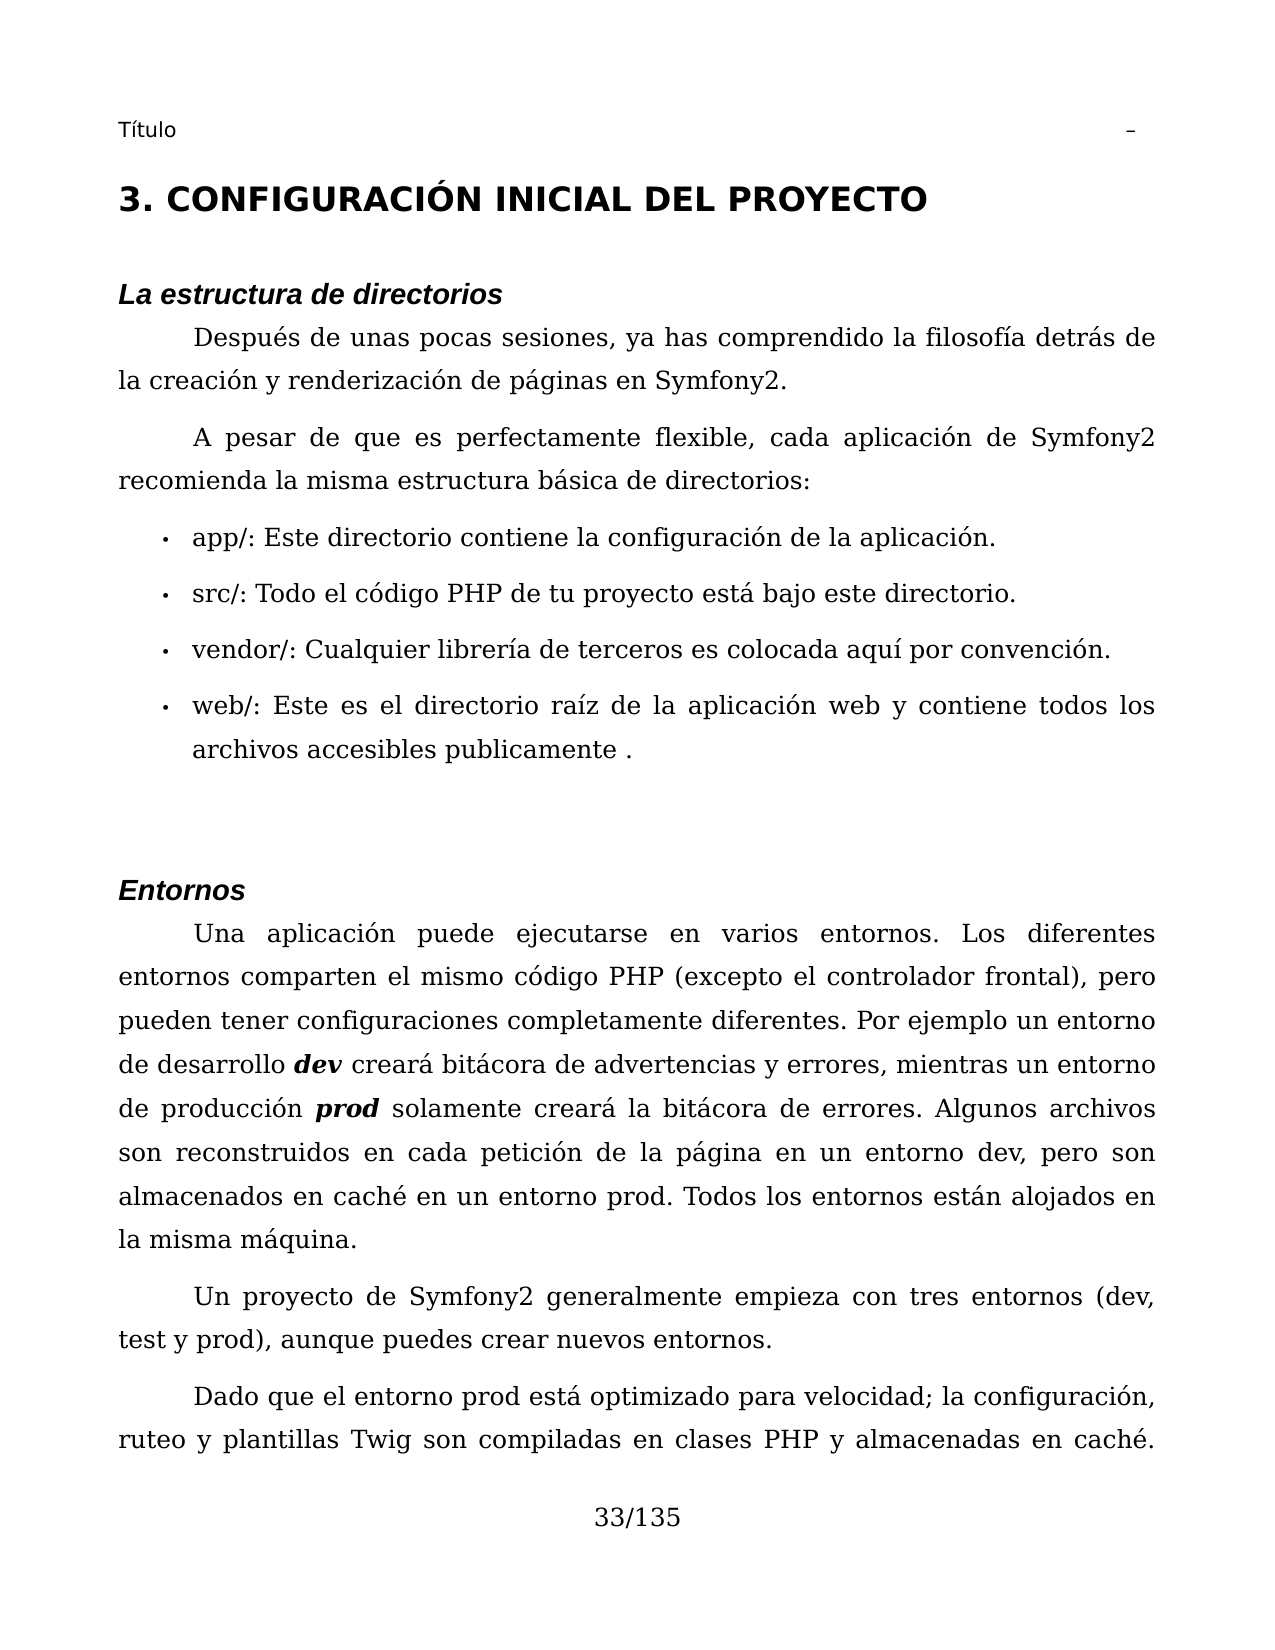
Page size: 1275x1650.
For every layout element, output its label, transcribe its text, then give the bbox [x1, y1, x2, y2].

text A pesar de que es perfectamente flexible, cada aplicación de Symfony2 recomienda la misma estructura básica de directorios: [118, 423, 1157, 496]
text Después de unas pocas sesiones, ya has comprendido la filosofía detrás de la creación y renderización de páginas en Symfony2. [118, 323, 1157, 396]
text Un proyecto de Symfony2 generalmente empieza con tres entornos (dev, test y prod), aunque puedes crear nuevos entornos. [118, 1282, 1157, 1355]
list vendor/: Cualquier librería de terceros es colocada aquí por convención. [162, 635, 1157, 664]
list app/: Este directorio contiene la configuración de la aplicación. [162, 523, 1157, 552]
subtitle Entornos [118, 873, 1157, 906]
subtitle 3. CONFIGURACIÓN INICIAL DEL PROYECTO [118, 181, 1157, 220]
subtitle La estructura de directorios [118, 277, 1157, 310]
text Una aplicación puede ejecutarse en varios entornos. Los diferentes entornos comparten el mismo código PHP (excepto el controlador frontal), pero pueden tener configuraciones completamente diferentes. Por ejemplo un entorno de desarrollo dev creará bitácora de advertencias y errores, mientras un entorno de producción prod solamente creará la bitácora de errores. Algunos archivos son reconstruidos en cada petición de la página en un entorno dev, pero son almacenados en caché en un entorno prod. Todos los entornos están alojados en la misma máquina. [118, 919, 1157, 1255]
subtitle web/: Este es el directorio raíz de la aplicación web y contiene todos los archivos accesibles publicamente . [162, 691, 1157, 764]
text Dado que el entorno prod está optimizado para velocidad; la configuración, ruteo y plantillas Twig son compiladas en clases PHP y almacenadas en caché. [118, 1382, 1157, 1455]
list src/: Todo el código PHP de tu proyecto está bajo este directorio. [162, 579, 1157, 608]
